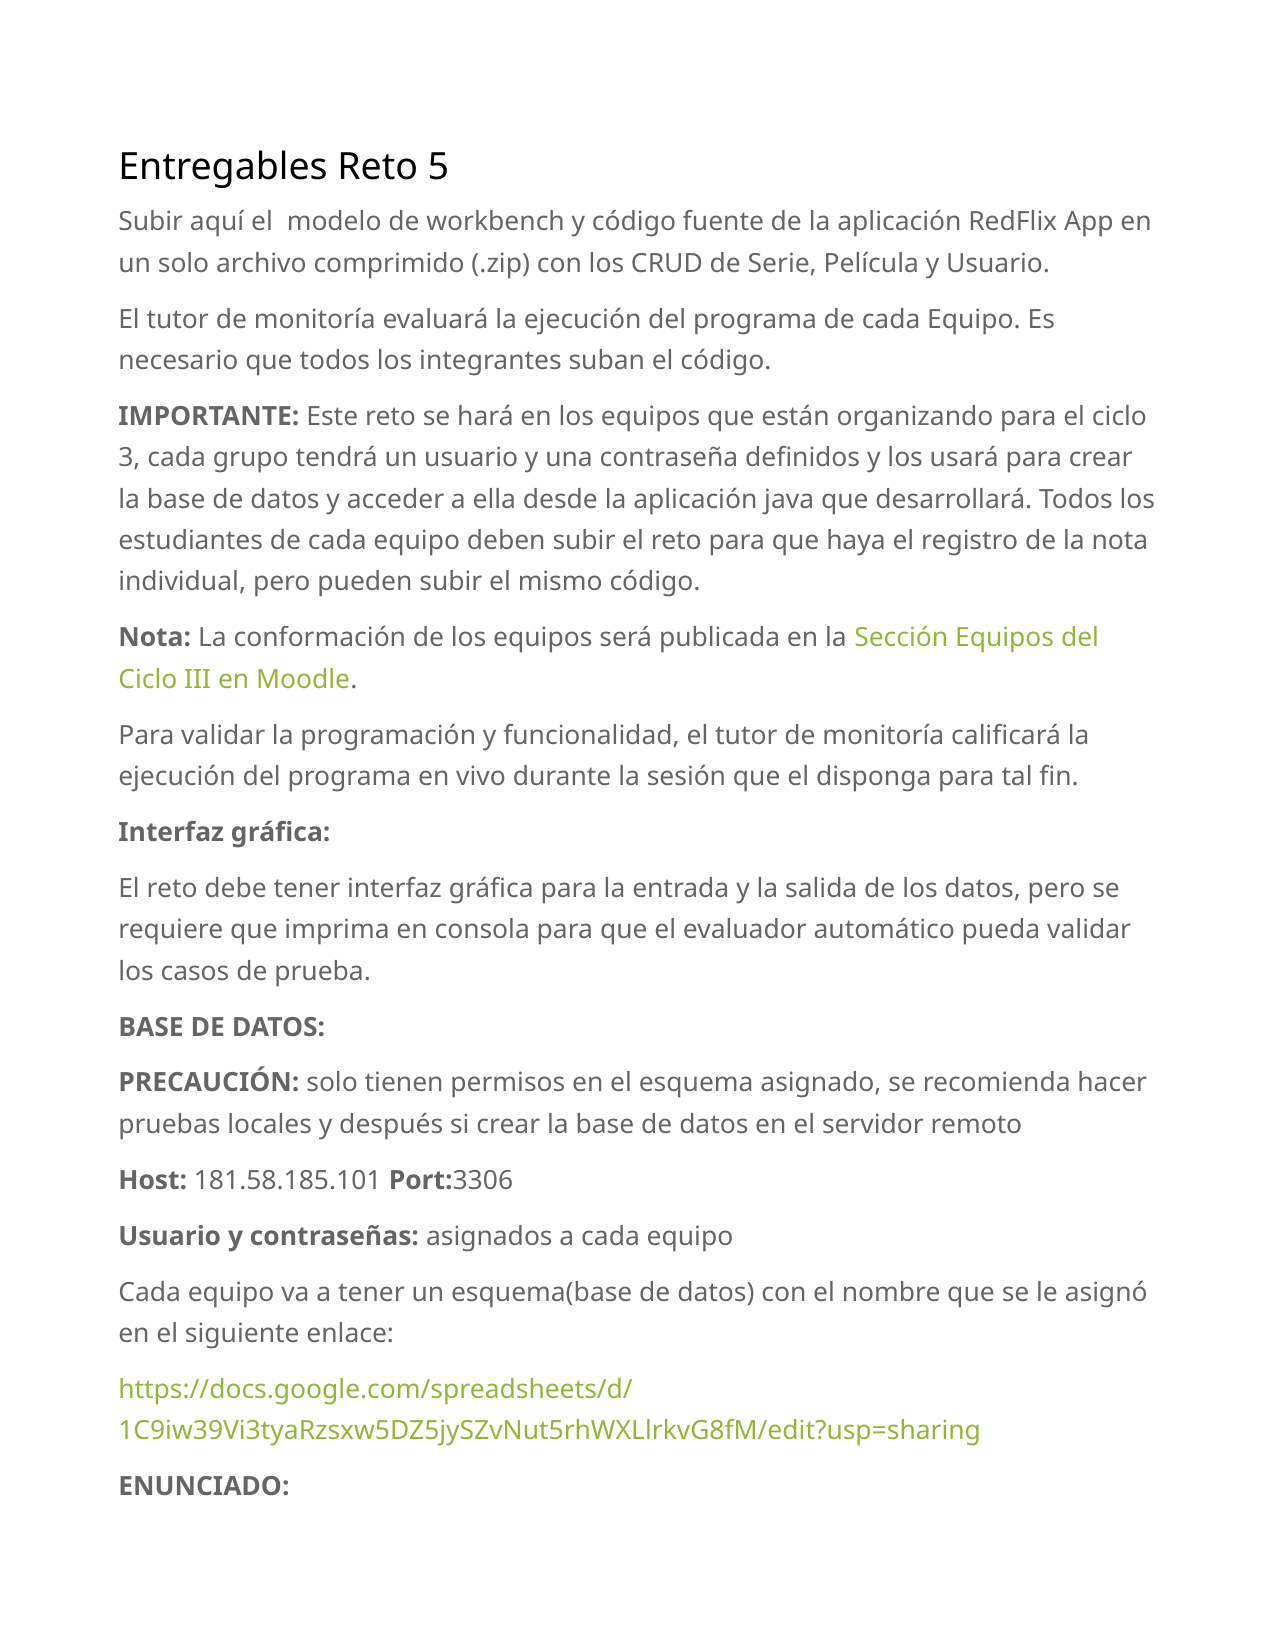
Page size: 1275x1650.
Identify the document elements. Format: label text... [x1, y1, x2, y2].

text ENUNCIADO: [118, 1467, 1157, 1503]
text Subir aquí el modelo de workbench y código fuente de la aplicación RedFlix App en un solo archivo comprimido (.zip) con los CRUD de Serie, Película y Usuario. [118, 202, 1157, 280]
text El tutor de monitoría evaluará la ejecución del programa de cada Equipo. Es necesario que todos los integrantes suban el código. [118, 300, 1157, 377]
text BASE DE DATOS: [118, 1008, 1157, 1044]
text El reto debe tener interfaz gráfica para la entrada y la salida de los datos, pero se requiere que imprima en consola para que el evaluador automático pueda validar los casos de prueba. [118, 869, 1157, 988]
text https://docs.google.com/spreadsheets/d/1C9iw39Vi3tyaRzsxw5DZ5jySZvNut5rhWXLlrkvG8fM/edit?usp=sharing [118, 1370, 1157, 1447]
text Para validar la programación y funcionalidad, el tutor de monitoría calificará la ejecución del programa en vivo durante la sesión que el disponga para tal fin. [118, 716, 1157, 793]
text PRECAUCIÓN: solo tienen permisos en el esquema asignado, se recomienda hacer pruebas locales y después si crear la base de datos en el servidor remoto [118, 1063, 1157, 1141]
text Interfaz gráfica: [118, 813, 1157, 849]
text Usuario y contraseñas: asignados a cada equipo [118, 1217, 1157, 1253]
subtitle Entregables Reto 5 [118, 139, 1157, 190]
text Cada equipo va a tener un esquema(base de datos) con el nombre que se le asignó en el siguiente enlace: [118, 1273, 1157, 1350]
text Nota: La conformación de los equipos será publicada en la Sección Equipos del Ciclo III en Moodle. [118, 618, 1157, 696]
text IMPORTANTE: Este reto se hará en los equipos que están organizando para el ciclo 3, cada grupo tendrá un usuario y una contraseña definidos y los usará para crear la base de datos y acceder a ella desde la aplicación java que desarrollará. Todos los estudiantes de cada equipo deben subir el reto para que haya el registro de la nota individual, pero pueden subir el mismo código. [118, 397, 1157, 598]
text Host: 181.58.185.101 Port:3306 [118, 1161, 1157, 1197]
